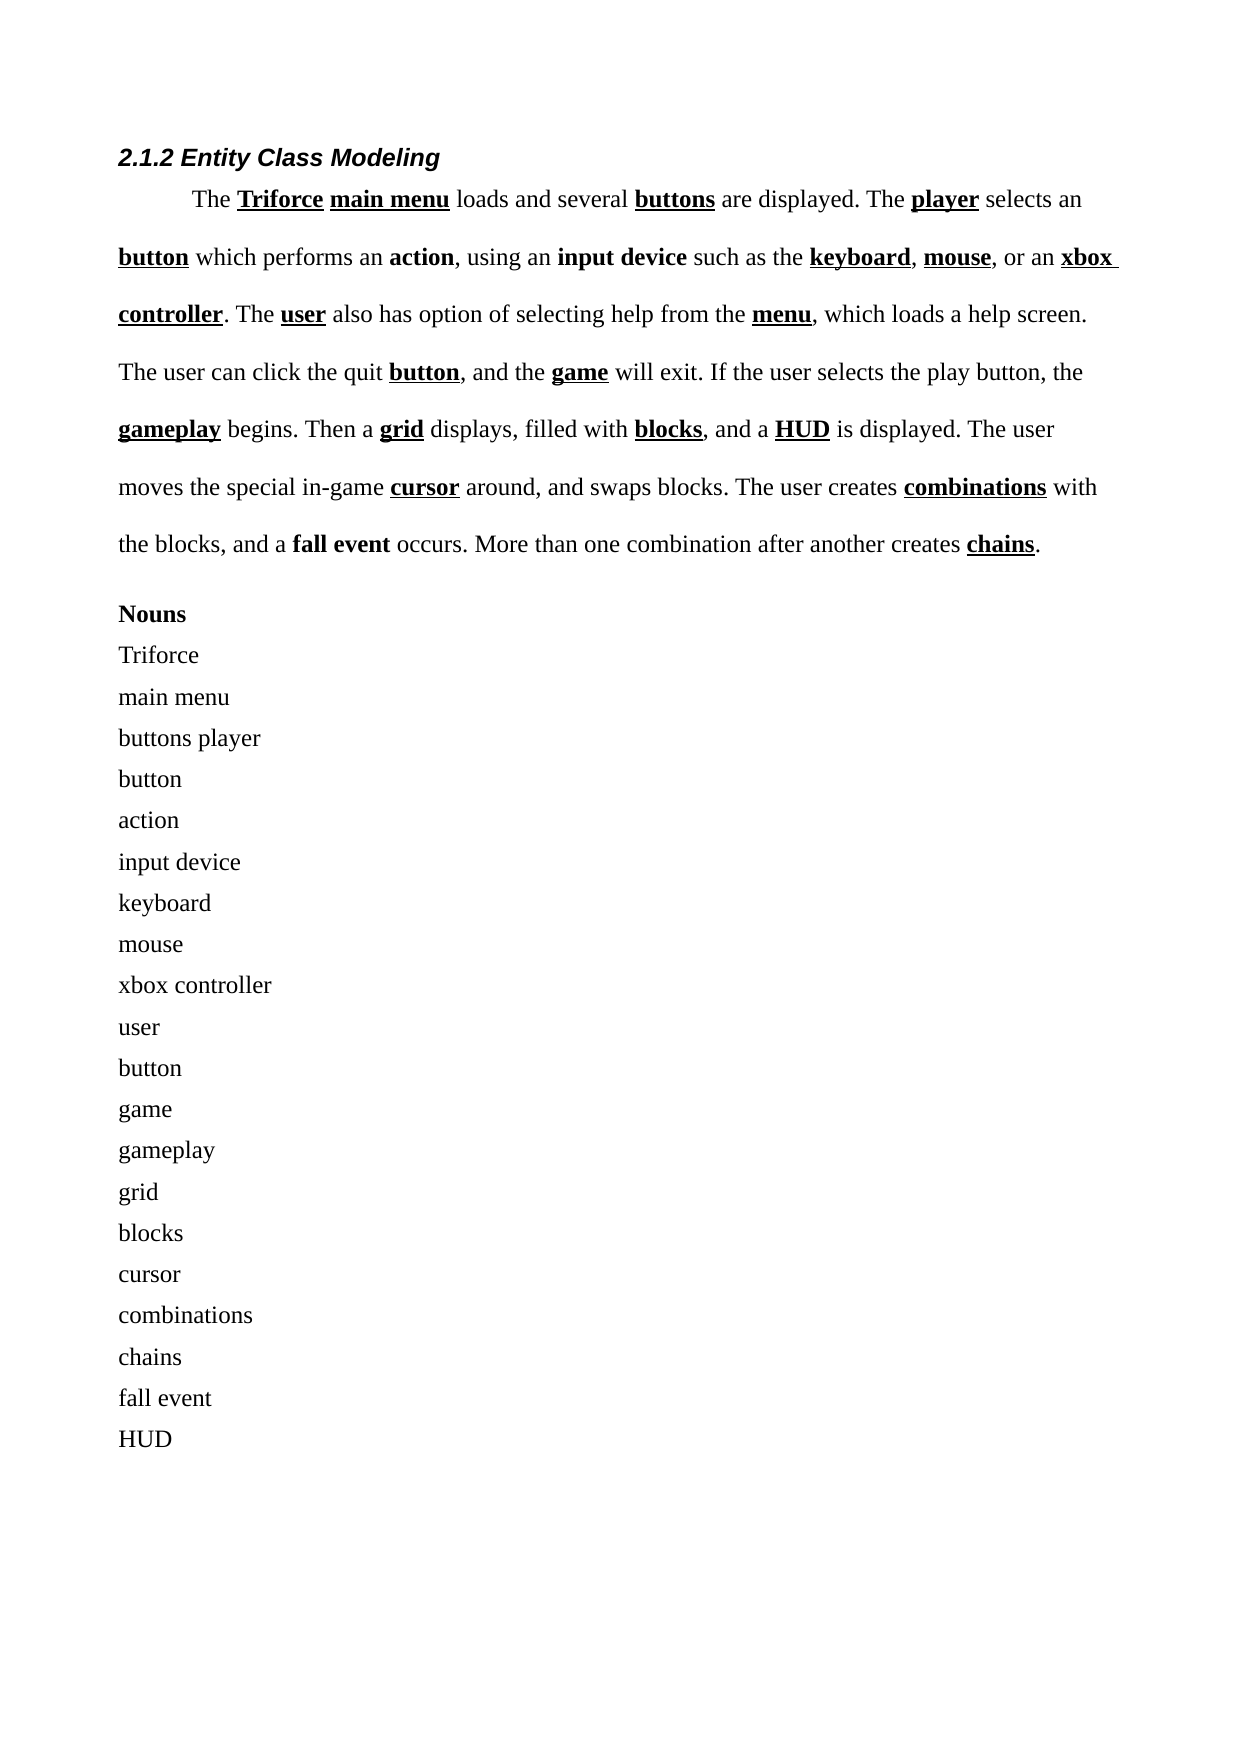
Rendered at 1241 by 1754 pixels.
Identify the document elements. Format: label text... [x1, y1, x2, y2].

text button [118, 764, 1122, 793]
text combinations [118, 1301, 1122, 1329]
text fall event [118, 1383, 1122, 1412]
text cursor [118, 1259, 1122, 1288]
text buttons player [118, 723, 1122, 752]
text game [118, 1094, 1122, 1123]
text The Triforce main menu loads and several buttons are displayed. The player selects an button which performs an action, using an input device such as the keyboard, mouse, or an xbox controller. The user also has option of selecting help from the menu, which loads a help screen. The user can click the quit button, and the game will exit. If the user selects the play button, the gameplay begins. Then a grid displays, filled with blocks, and a HUD is displayed. The user moves the special in-game cursor around, and swaps blocks. The user creates combinations with the blocks, and a fall event occurs. More than one combination after another creates chains. [118, 184, 1122, 558]
text HUD [118, 1424, 1122, 1453]
text gameplay [118, 1136, 1122, 1164]
subtitle 2.1.2 Entity Class Modeling [118, 143, 1122, 172]
text chains [118, 1342, 1122, 1371]
text main menu [118, 682, 1122, 711]
text action [118, 806, 1122, 834]
text button [118, 1053, 1122, 1082]
text blocks [118, 1218, 1122, 1247]
text Nouns [118, 599, 1122, 628]
text input device [118, 847, 1122, 876]
text Triforce [118, 641, 1122, 669]
text xbox controller [118, 971, 1122, 999]
text mouse [118, 929, 1122, 958]
text grid [118, 1177, 1122, 1206]
text user [118, 1012, 1122, 1041]
text keyboard [118, 888, 1122, 917]
